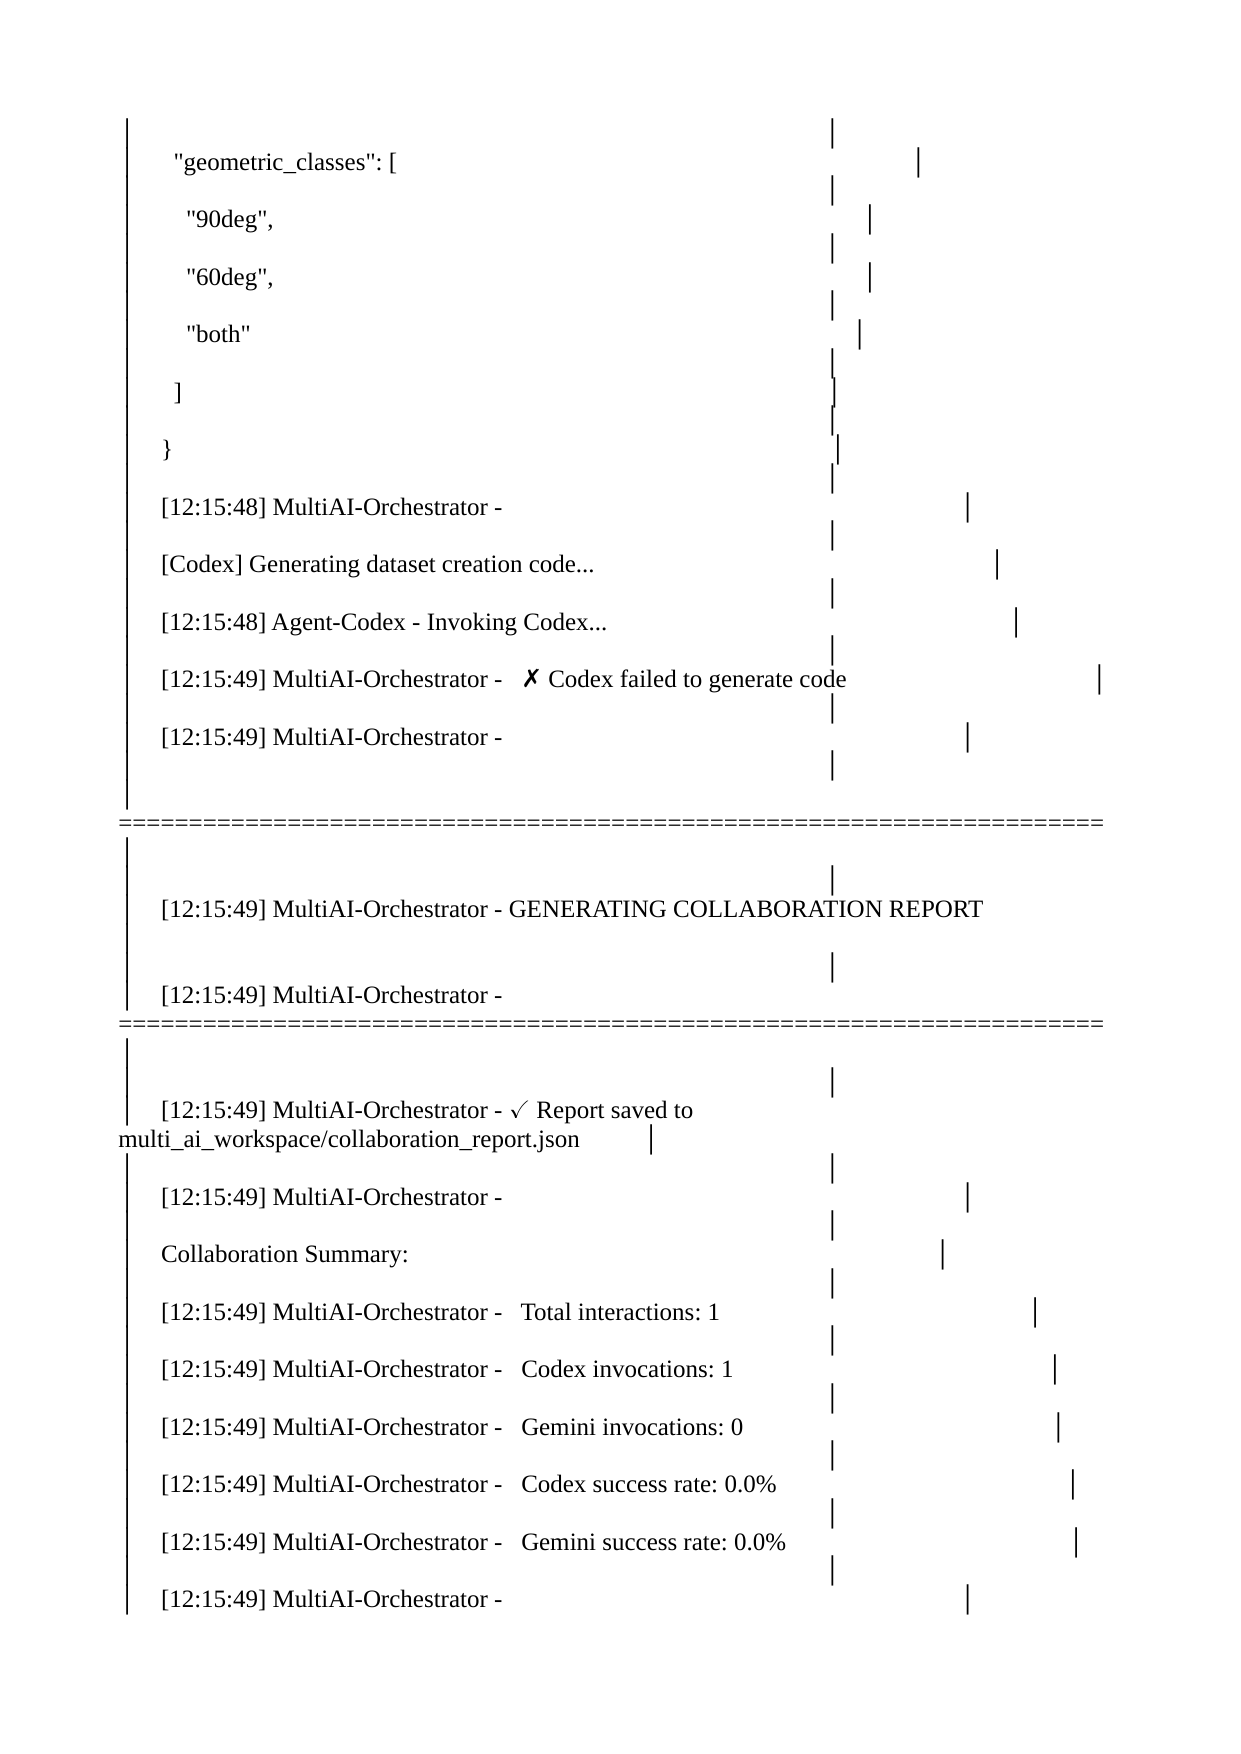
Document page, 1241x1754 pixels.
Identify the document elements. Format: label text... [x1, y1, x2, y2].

text │ │ [833, 176, 1122, 204]
text │ │ [118, 1383, 126, 1412]
text │ │ [128, 693, 831, 722]
text │ │ [833, 866, 1122, 894]
text │ │ [128, 348, 831, 377]
text │ │ [833, 521, 1122, 549]
text │ │ [118, 1153, 126, 1182]
text │ [12:15:49] MultiAI-Orchestrator - Codex success rate: 0.0% │ [1074, 1469, 1122, 1498]
text │ [12:15:49] MultiAI-Orchestrator - │ [128, 722, 966, 751]
text │ │ [128, 1153, 831, 1182]
text │ │ [128, 1067, 831, 1096]
text │ │ [128, 233, 831, 262]
text │ │ [118, 693, 126, 722]
text │ │ [118, 1211, 126, 1239]
text │ │ [833, 406, 1122, 434]
text │ ] │ [835, 377, 1122, 406]
text │ │ [833, 751, 1122, 779]
text │ │ [118, 1326, 126, 1354]
text │ │ [118, 636, 126, 664]
text │ │ [128, 463, 831, 492]
text │ [12:15:49] MultiAI-Orchestrator - GENERATING COLLABORATION REPORT │ [128, 894, 1122, 952]
text │ "60deg", │ [871, 262, 1122, 291]
text │ │ [118, 866, 126, 894]
text │ [12:15:49] MultiAI-Orchestrator - ====================================================================== │ [118, 981, 1122, 1067]
text │ [Codex] Generating dataset creation code... │ [998, 549, 1122, 578]
text │ │ [118, 348, 126, 377]
text │ "both" │ [118, 319, 126, 348]
text │ [12:15:48] Agent-Codex - Invoking Codex... │ [1017, 607, 1122, 636]
text │ [12:15:49] MultiAI-Orchestrator - Gemini success rate: 0.0% │ [1077, 1527, 1122, 1556]
text │ │ [118, 1498, 126, 1527]
text │ [12:15:49] MultiAI-Orchestrator - │ [968, 1182, 1122, 1211]
text │ [Codex] Generating dataset creation code... │ [128, 549, 996, 578]
text │ │ [833, 1441, 1122, 1469]
text │ [12:15:49] MultiAI-Orchestrator - │ [968, 1584, 1122, 1613]
text │ [12:15:49] MultiAI-Orchestrator - ✗ Codex failed to generate code │ [128, 664, 1098, 693]
text │ [12:15:49] MultiAI-Orchestrator - Gemini invocations: 0 │ [1059, 1412, 1122, 1441]
text │ "both" │ [860, 319, 1122, 348]
text │ │ [833, 1498, 1122, 1527]
text │ │ [128, 1211, 831, 1239]
text │ │ [118, 463, 126, 492]
text │ [12:15:49] MultiAI-Orchestrator - │ [968, 722, 1122, 751]
text │ [12:15:49] MultiAI-Orchestrator - Gemini success rate: 0.0% │ [128, 1527, 1075, 1556]
text │ │ [118, 291, 126, 319]
text │ ] │ [118, 377, 126, 406]
text │ │ [128, 1326, 831, 1354]
text │ [12:15:48] MultiAI-Orchestrator - │ [968, 492, 1122, 521]
text │ [12:15:49] MultiAI-Orchestrator - Total interactions: 1 │ [1036, 1297, 1122, 1326]
text │ │ [118, 1556, 126, 1584]
text │ [12:15:49] MultiAI-Orchestrator - │ [128, 1584, 966, 1613]
text │ │ [118, 578, 126, 607]
text │ │ [833, 348, 1122, 377]
text │ │ [833, 1383, 1122, 1412]
text │ [12:15:49] MultiAI-Orchestrator - ✓ Report saved to multi_ai_workspace/collaboration_report.json │ [118, 1096, 1122, 1153]
text │ │ [833, 1556, 1122, 1584]
text │ │ [128, 1268, 831, 1297]
text │ [12:15:49] MultiAI-Orchestrator - Codex invocations: 1 │ [128, 1354, 1054, 1383]
text │ } │ [118, 434, 126, 463]
text │ ] │ [128, 377, 833, 406]
text │ │ [128, 176, 831, 204]
text │ │ [833, 1211, 1122, 1239]
text │ │ [128, 578, 831, 607]
text │ "60deg", │ [128, 262, 869, 291]
text │ │ [833, 1326, 1122, 1354]
text │ │ [128, 866, 831, 894]
text │ │ [833, 636, 1122, 664]
text │ │ [833, 1268, 1122, 1297]
text │ │ [833, 1067, 1122, 1096]
text │ │ [118, 176, 126, 204]
text │ │ [833, 233, 1122, 262]
text │ "both" │ [128, 319, 858, 348]
text │ │ [118, 118, 126, 147]
text │ │ [118, 406, 126, 434]
text │ │ [833, 291, 1122, 319]
text │ │ [128, 521, 831, 549]
text │ [12:15:48] Agent-Codex - Invoking Codex... │ [128, 607, 1015, 636]
text │ [12:15:49] MultiAI-Orchestrator - Codex success rate: 0.0% │ [128, 1469, 1072, 1498]
text │ │ [128, 952, 831, 981]
text │ │ [833, 1153, 1122, 1182]
text │ │ [118, 233, 126, 262]
text │ │ [128, 118, 831, 147]
text │ │ [128, 1441, 831, 1469]
text │ │ [118, 952, 126, 981]
text │ [12:15:49] MultiAI-Orchestrator - Gemini invocations: 0 │ [128, 1412, 1057, 1441]
text │ │ [833, 952, 1122, 981]
text │ │ [833, 118, 1122, 147]
text │ │ [128, 291, 831, 319]
text │ "90deg", │ [128, 204, 869, 233]
text │ Collaboration Summary: │ [943, 1239, 1122, 1268]
text │ "geometric_classes": [ │ [128, 147, 917, 176]
text │ │ [118, 1268, 126, 1297]
text │ [12:15:48] MultiAI-Orchestrator - │ [128, 492, 966, 521]
text │ │ [833, 693, 1122, 722]
text │ ====================================================================== │ [118, 779, 1122, 866]
text │ │ [128, 751, 831, 779]
text │ │ [128, 636, 831, 664]
text │ │ [118, 751, 126, 779]
text │ │ [118, 1441, 126, 1469]
text │ [12:15:49] MultiAI-Orchestrator - Total interactions: 1 │ [128, 1297, 1034, 1326]
text │ } │ [128, 434, 837, 463]
text │ │ [128, 1383, 831, 1412]
text │ │ [118, 521, 126, 549]
text │ │ [833, 463, 1122, 492]
text │ } │ [839, 434, 1122, 463]
text │ [12:15:49] MultiAI-Orchestrator - Codex invocations: 1 │ [1056, 1354, 1122, 1383]
text │ │ [833, 578, 1122, 607]
text │ Collaboration Summary: │ [128, 1239, 941, 1268]
text │ [12:15:49] MultiAI-Orchestrator - │ [128, 1182, 966, 1211]
text │ │ [118, 1067, 126, 1096]
text │ │ [128, 1556, 831, 1584]
text │ │ [128, 406, 831, 434]
text │ "90deg", │ [871, 204, 1122, 233]
text │ "geometric_classes": [ │ [919, 147, 1122, 176]
text │ │ [128, 1498, 831, 1527]
